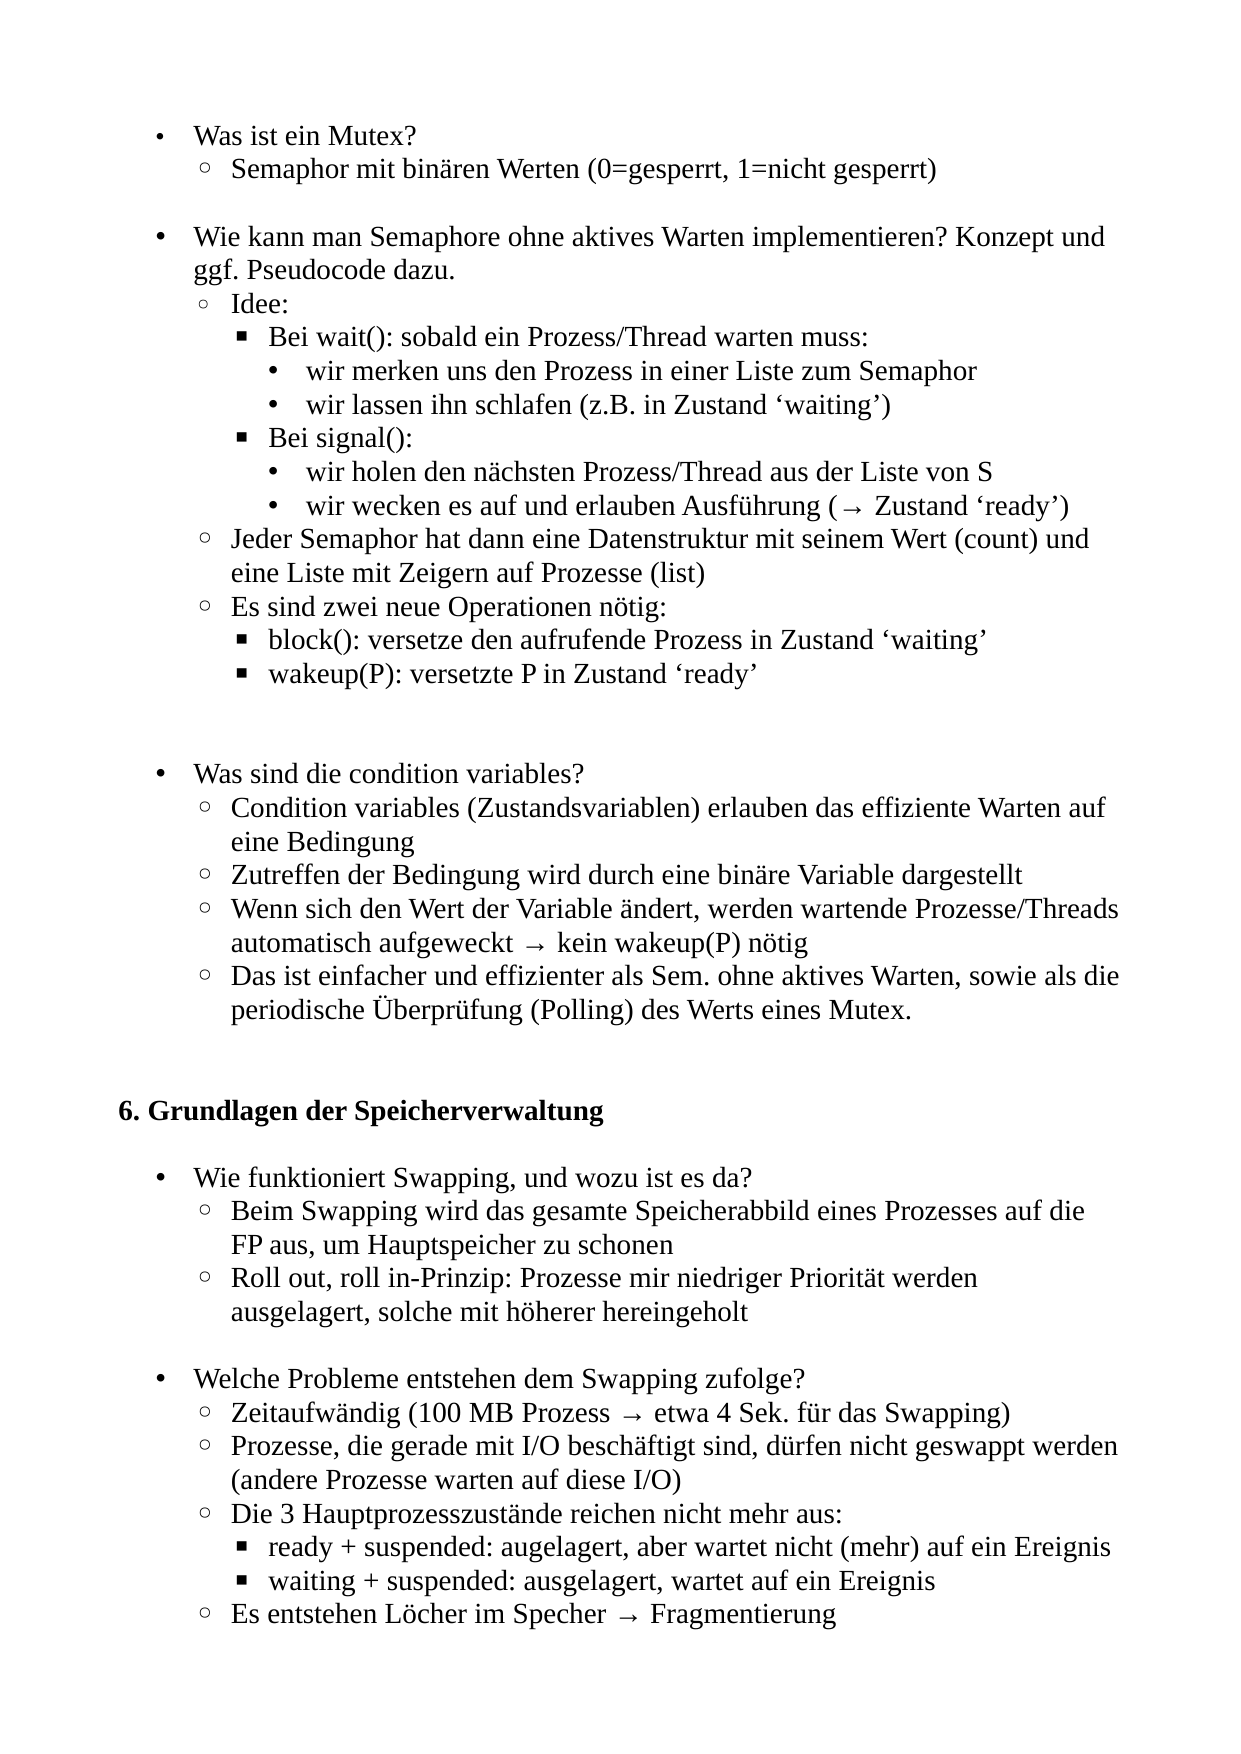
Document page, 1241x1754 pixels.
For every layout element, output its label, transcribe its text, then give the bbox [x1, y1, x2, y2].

list Zeitaufwändig (100 MB Prozess → etwa 4 Sek. für das Swapping) [193, 1395, 1122, 1428]
list Jeder Semaphor hat dann eine Datenstruktur mit seinem Wert (count) und eine Liste mit Zeigern auf Prozesse (list) [193, 521, 1122, 589]
text 6. Grundlagen der Speicherverwaltung [118, 1093, 1122, 1126]
list wir lassen ihn schlafen (z.B. in Zustand ‘waiting’) [268, 387, 1122, 421]
list Was sind die condition variables? [156, 757, 1122, 790]
list Wie kann man Semaphore ohne aktives Warten implementieren? Konzept und ggf. Pseudocode dazu. [156, 219, 1122, 286]
list ready + suspended: augelagert, aber wartet nicht (mehr) auf ein Ereignis [231, 1529, 1122, 1563]
list waiting + suspended: ausgelagert, wartet auf ein Ereignis [231, 1563, 1122, 1597]
list Wie funktioniert Swapping, und wozu ist es da? [156, 1160, 1122, 1193]
list wakeup(P): versetzte P in Zustand ‘ready’ [231, 656, 1122, 689]
list Das ist einfacher und effizienter als Sem. ohne aktives Warten, sowie als die periodische Überprüfung (Polling) des Werts eines Mutex. [193, 958, 1122, 1026]
list Idee: [193, 286, 1122, 319]
list Zutreffen der Bedingung wird durch eine binäre Variable dargestellt [193, 857, 1122, 891]
list wir wecken es auf und erlauben Ausführung (→ Zustand ‘ready’) [268, 488, 1122, 521]
list block(): versetze den aufrufende Prozess in Zustand ‘waiting’ [231, 622, 1122, 656]
list Beim Swapping wird das gesamte Speicherabbild eines Prozesses auf die FP aus, um Hauptspeicher zu schonen [193, 1193, 1122, 1261]
list Semaphor mit binären Werten (0=gesperrt, 1=nicht gesperrt) [193, 152, 1122, 185]
list Es sind zwei neue Operationen nötig: [193, 589, 1122, 622]
list wir merken uns den Prozess in einer Liste zum Semaphor [268, 353, 1122, 387]
list Wenn sich den Wert der Variable ändert, werden wartende Prozesse/Threads automatisch aufgeweckt → kein wakeup(P) nötig [193, 891, 1122, 958]
list Roll out, roll in-Prinzip: Prozesse mir niedriger Priorität werden ausgelagert, solche mit höherer hereingeholt [193, 1261, 1122, 1328]
list Prozesse, die gerade mit I/O beschäftigt sind, dürfen nicht geswappt werden (andere Prozesse warten auf diese I/O) [193, 1428, 1122, 1496]
text  [118, 1126, 1122, 1160]
list wir holen den nächsten Prozess/Thread aus der Liste von S [268, 454, 1122, 488]
list Condition variables (Zustandsvariablen) erlauben das effiziente Warten auf eine Bedingung [193, 790, 1122, 857]
list Bei signal(): [231, 421, 1122, 454]
list Was ist ein Mutex? [156, 118, 1122, 152]
list Es entstehen Löcher im Specher → Fragmentierung [193, 1597, 1122, 1630]
list Bei wait(): sobald ein Prozess/Thread warten muss: [231, 319, 1122, 353]
list Die 3 Hauptprozesszustände reichen nicht mehr aus: [193, 1496, 1122, 1529]
list Welche Probleme entstehen dem Swapping zufolge? [156, 1361, 1122, 1395]
